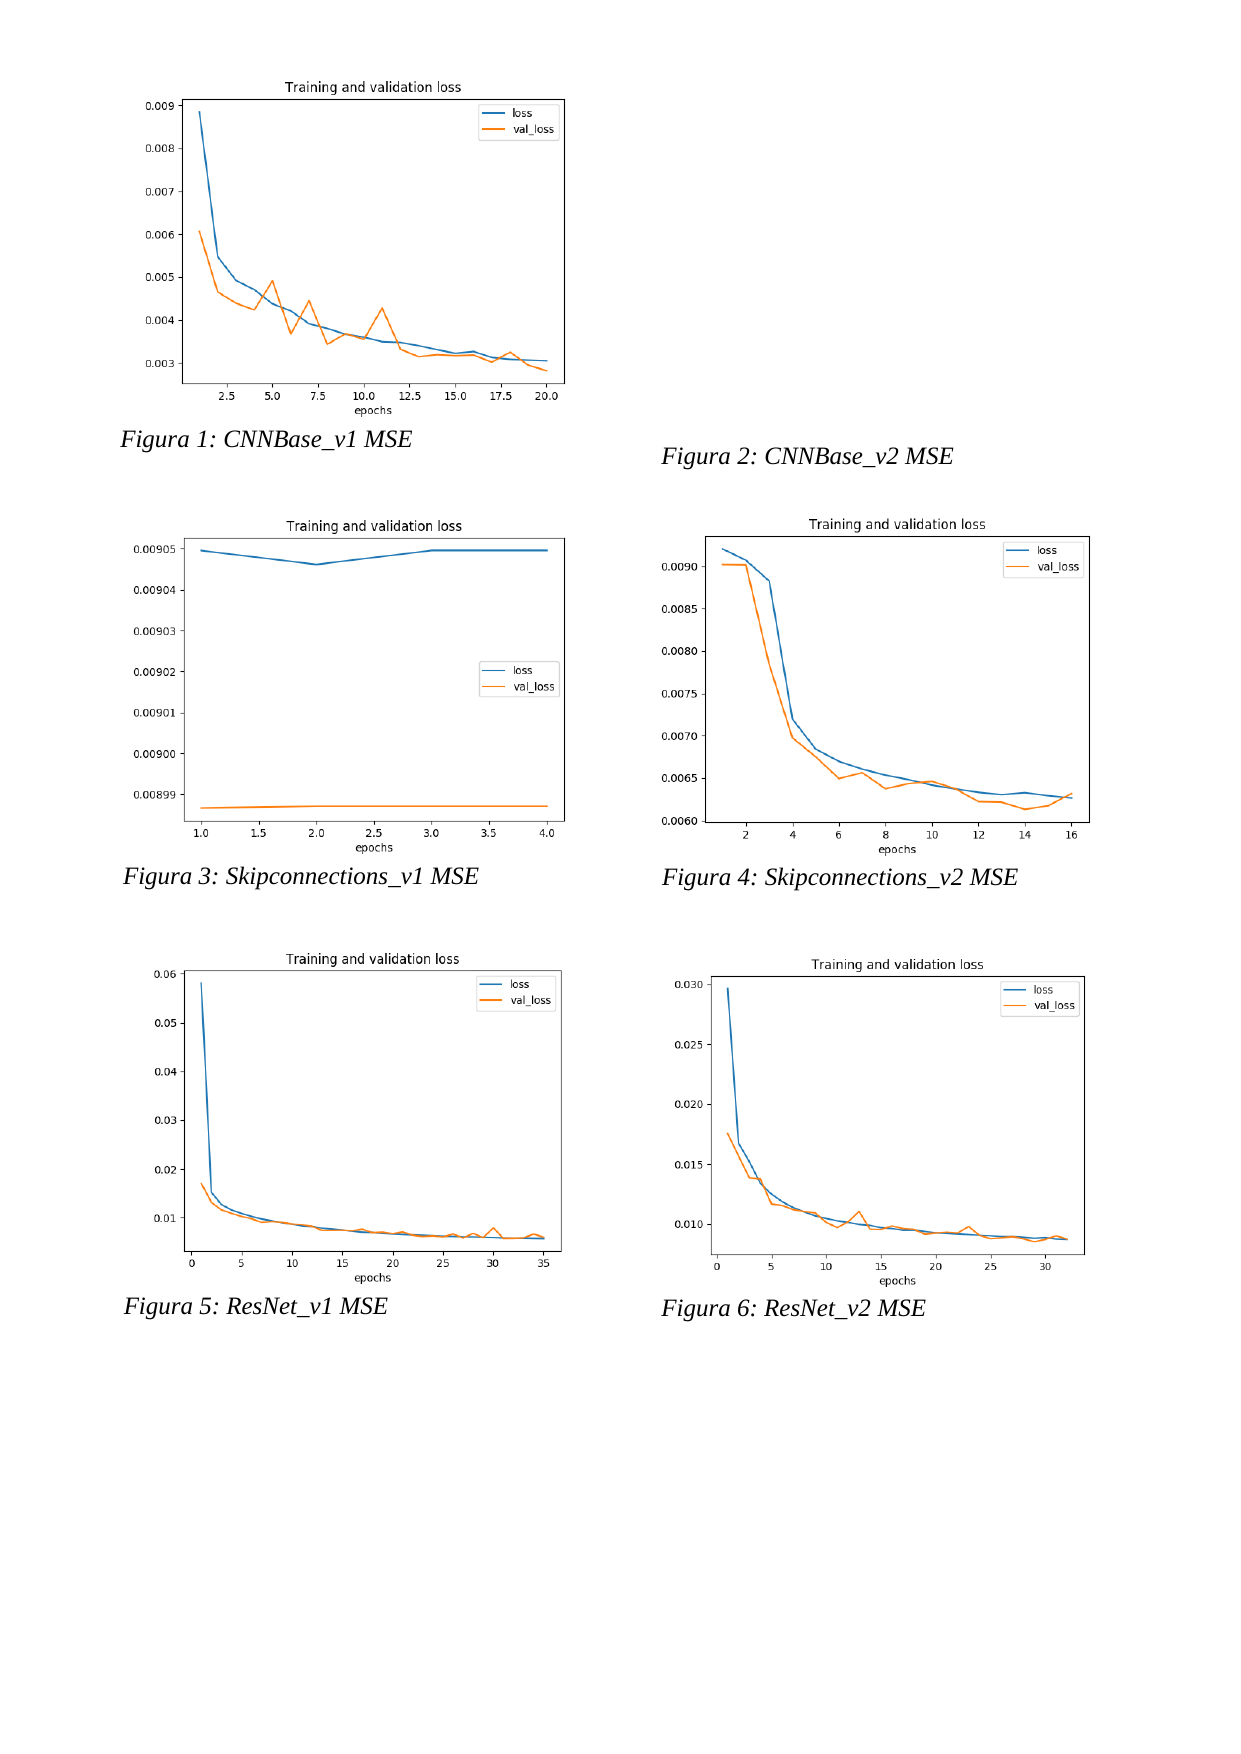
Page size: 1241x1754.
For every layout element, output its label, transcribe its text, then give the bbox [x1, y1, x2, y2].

text Figura 2: CNNBase_v2 MSE [661, 441, 1120, 469]
picture [122, 493, 613, 861]
text Figura 3: Skipconnections_v1 MSE [123, 861, 612, 889]
picture [123, 926, 609, 1291]
text Figura 5: ResNet_v1 MSE [123, 1291, 609, 1320]
text Figura 6: ResNet_v2 MSE [661, 1294, 1120, 1322]
text Figura 4: Skipconnections_v2 MSE [662, 863, 1119, 891]
picture [650, 932, 1132, 1294]
picture [643, 491, 1138, 863]
text Figura 1: CNNBase_v1 MSE [120, 424, 612, 452]
picture [120, 54, 613, 424]
